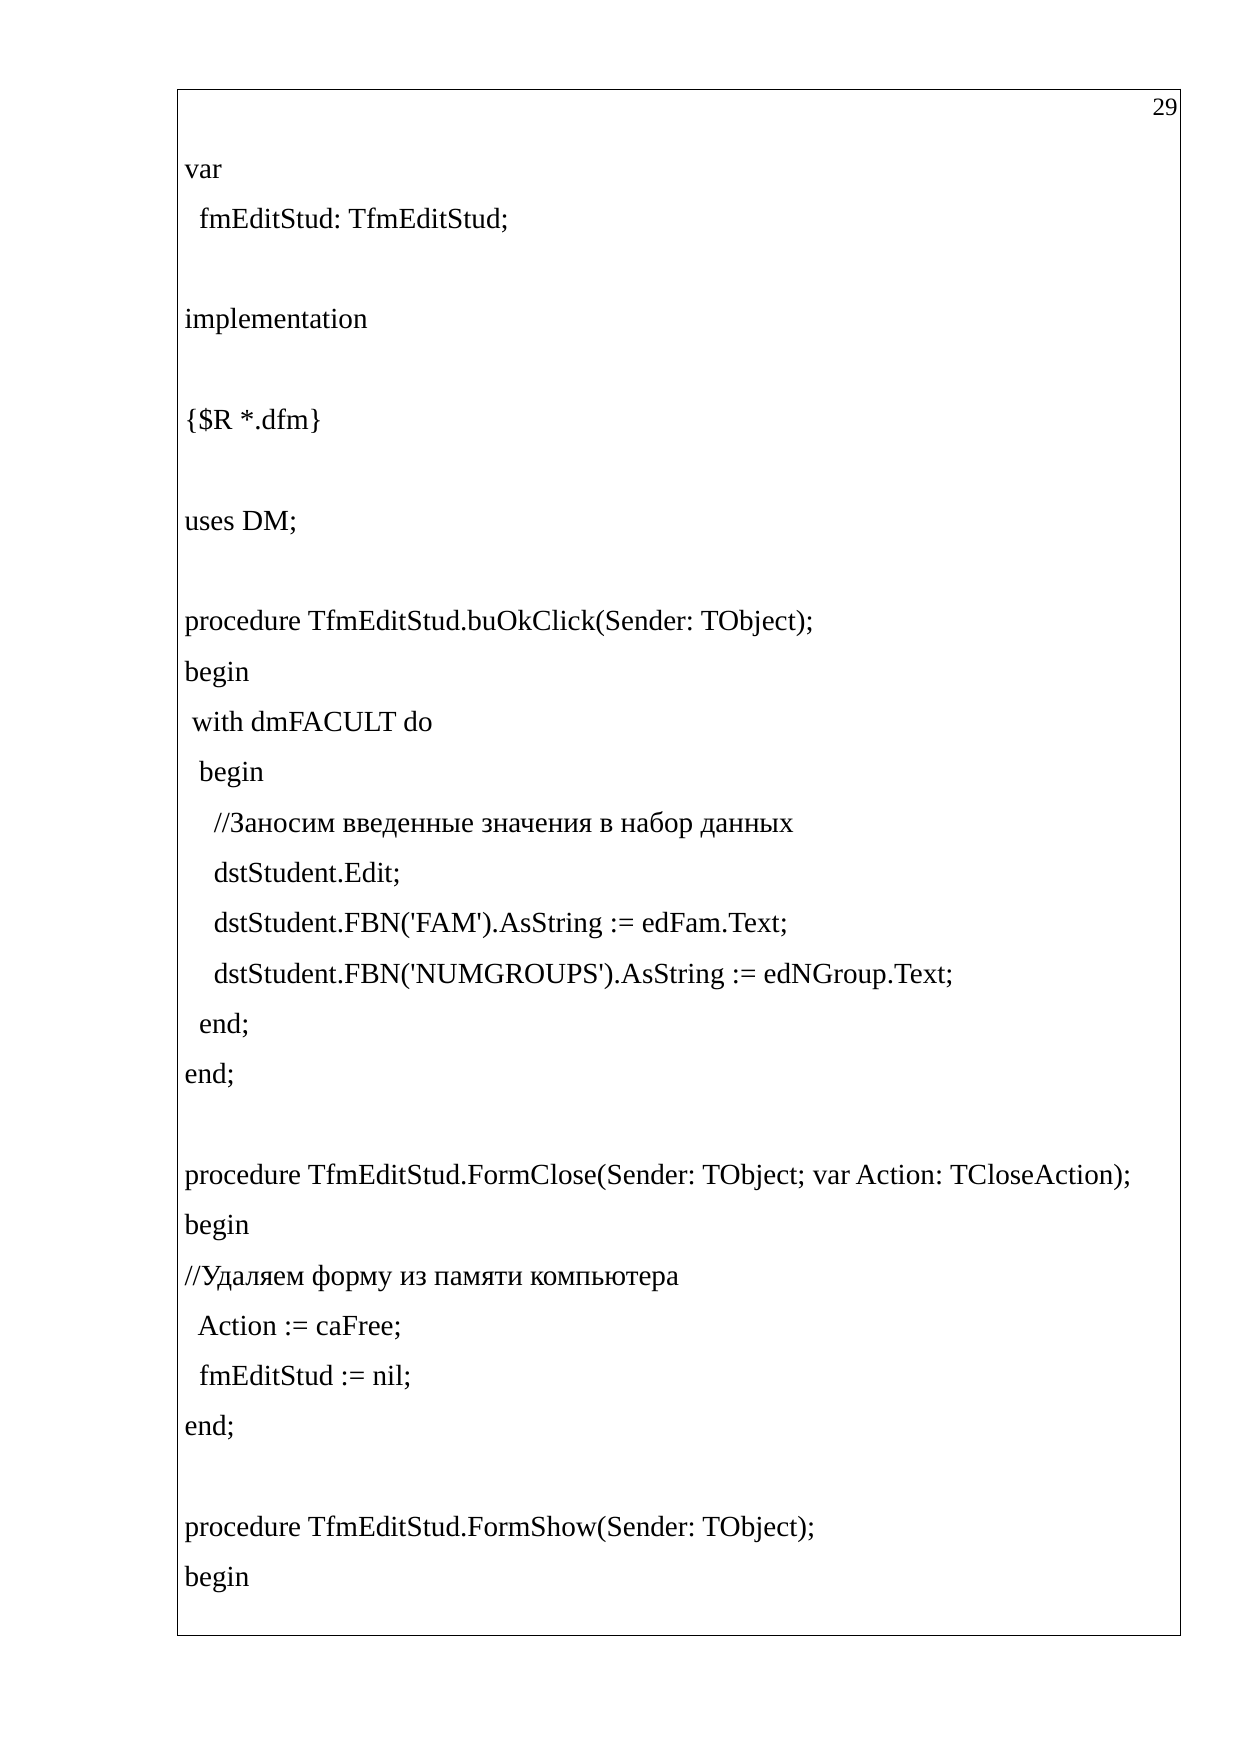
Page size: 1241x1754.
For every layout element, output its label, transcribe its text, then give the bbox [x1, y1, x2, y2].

text end; [184, 1006, 1174, 1039]
text fmEditStud: TfmEditStud; [184, 201, 1174, 234]
text dstStudent.FBN('NUMGROUPS').AsString := edNGroup.Text; [184, 956, 1174, 989]
text implementation [184, 302, 1174, 335]
text var [184, 151, 1174, 184]
text //Удаляем форму из памяти компьютера [184, 1258, 1174, 1291]
text begin [184, 1207, 1174, 1241]
text with dmFACULT do [184, 704, 1174, 738]
text end; [184, 1056, 1174, 1090]
text procedure TfmEditStud.FormClose(Sender: TObject; var Action: TCloseAction); [184, 1157, 1174, 1191]
text uses DM; [184, 503, 1174, 536]
text begin [184, 1559, 1174, 1593]
text fmEditStud := nil; [184, 1358, 1174, 1392]
text procedure TfmEditStud.FormShow(Sender: TObject); [184, 1509, 1174, 1543]
text Action := caFree; [184, 1308, 1174, 1341]
text procedure TfmEditStud.buOkClick(Sender: TObject); [184, 603, 1174, 637]
text dstStudent.FBN('FAM').AsString := edFam.Text; [184, 905, 1174, 939]
text end; [184, 1408, 1174, 1442]
text begin [184, 754, 1174, 788]
text {$R *.dfm} [184, 402, 1174, 436]
text //Заносим введенные значения в набор данных [184, 805, 1174, 838]
text begin [184, 654, 1174, 687]
text dstStudent.Edit; [184, 855, 1174, 889]
